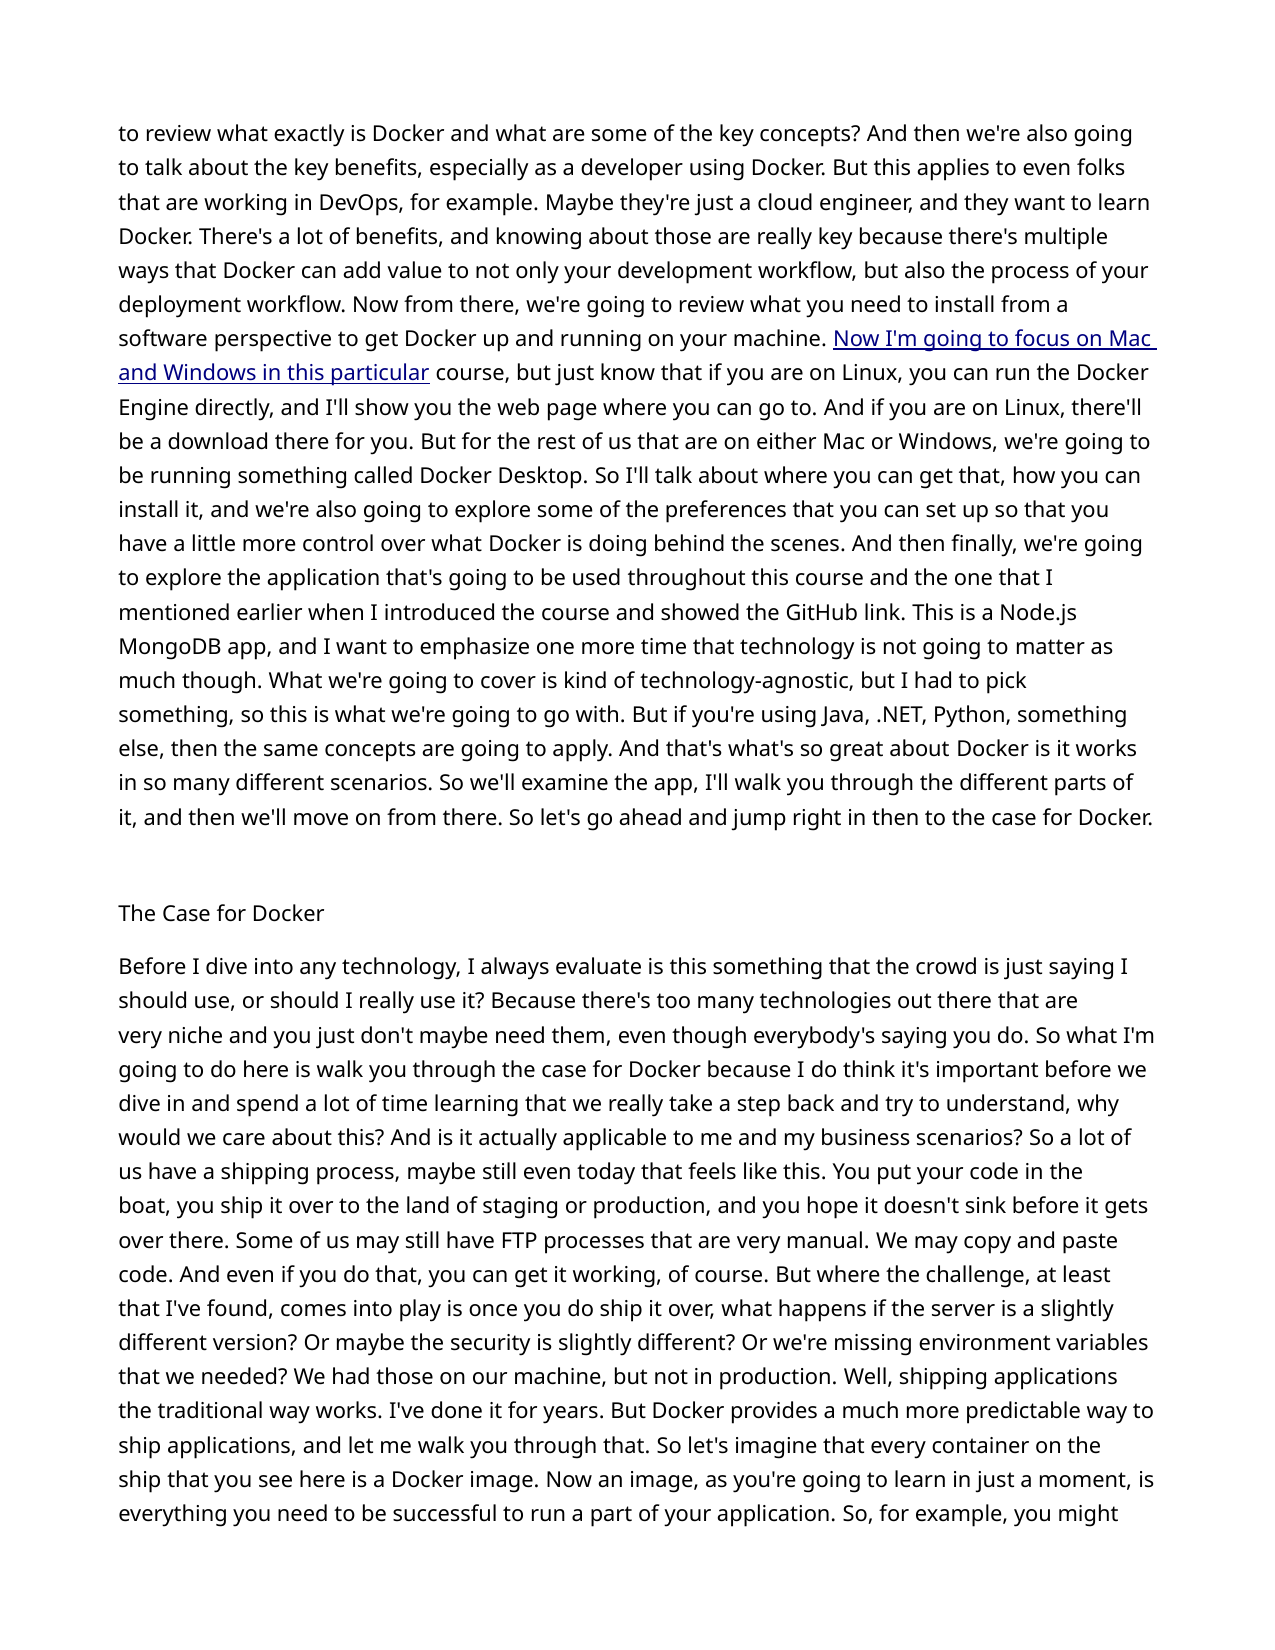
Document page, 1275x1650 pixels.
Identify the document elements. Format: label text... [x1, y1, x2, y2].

text to review what exactly is Docker and what are some of the key concepts? And then we're also going to talk about the key benefits, especially as a developer using Docker. But this applies to even folks that are working in DevOps, for example. Maybe they're just a cloud engineer, and they want to learn Docker. There's a lot of benefits, and knowing about those are really key because there's multiple ways that Docker can add value to not only your development workflow, but also the process of your deployment workflow. Now from there, we're going to review what you need to install from a software perspective to get Docker up and running on your machine. Now I'm going to focus on Mac and Windows in this particular course, but just know that if you are on Linux, you can run the Docker Engine directly, and I'll show you the web page where you can go to. And if you are on Linux, there'll be a download there for you. But for the rest of us that are on either Mac or Windows, we're going to be running something called Docker Desktop. So I'll talk about where you can get that, how you can install it, and we're also going to explore some of the preferences that you can set up so that you have a little more control over what Docker is doing behind the scenes. And then finally, we're going to explore the application that's going to be used throughout this course and the one that I mentioned earlier when I introduced the course and showed the GitHub link. This is a Node.js MongoDB app, and I want to emphasize one more time that technology is not going to matter as much though. What we're going to cover is kind of technology‑agnostic, but I had to pick something, so this is what we're going to go with. But if you're using Java, .NET, Python, something else, then the same concepts are going to apply. And that's what's so great about Docker is it works in so many different scenarios. So we'll examine the app, I'll walk you through the different parts of it, and then we'll move on from there. So let's go ahead and jump right in then to the case for Docker. [118, 118, 1157, 831]
subtitle The Case for Docker [118, 898, 1157, 928]
text Before I dive into any technology, I always evaluate is this something that the crowd is just saying I should use, or should I really use it? Because there's too many technologies out there that are very niche and you just don't maybe need them, even though everybody's saying you do. So what I'm going to do here is walk you through the case for Docker because I do think it's important before we dive in and spend a lot of time learning that we really take a step back and try to understand, why would we care about this? And is it actually applicable to me and my business scenarios? So a lot of us have a shipping process, maybe still even today that feels like this. You put your code in the boat, you ship it over to the land of staging or production, and you hope it doesn't sink before it gets over there. Some of us may still have FTP processes that are very manual. We may copy and paste code. And even if you do that, you can get it working, of course. But where the challenge, at least that I've found, comes into play is once you do ship it over, what happens if the server is a slightly different version? Or maybe the security is slightly different? Or we're missing environment variables that we needed? We had those on our machine, but not in production. Well, shipping applications the traditional way works. I've done it for years. But Docker provides a much more predictable way to ship applications, and let me walk you through that. So let's imagine that every container on the ship that you see here is a Docker image. Now an image, as you're going to learn in just a moment, is everything you need to be successful to run a part of your application. So, for example, you might [118, 951, 1157, 1528]
